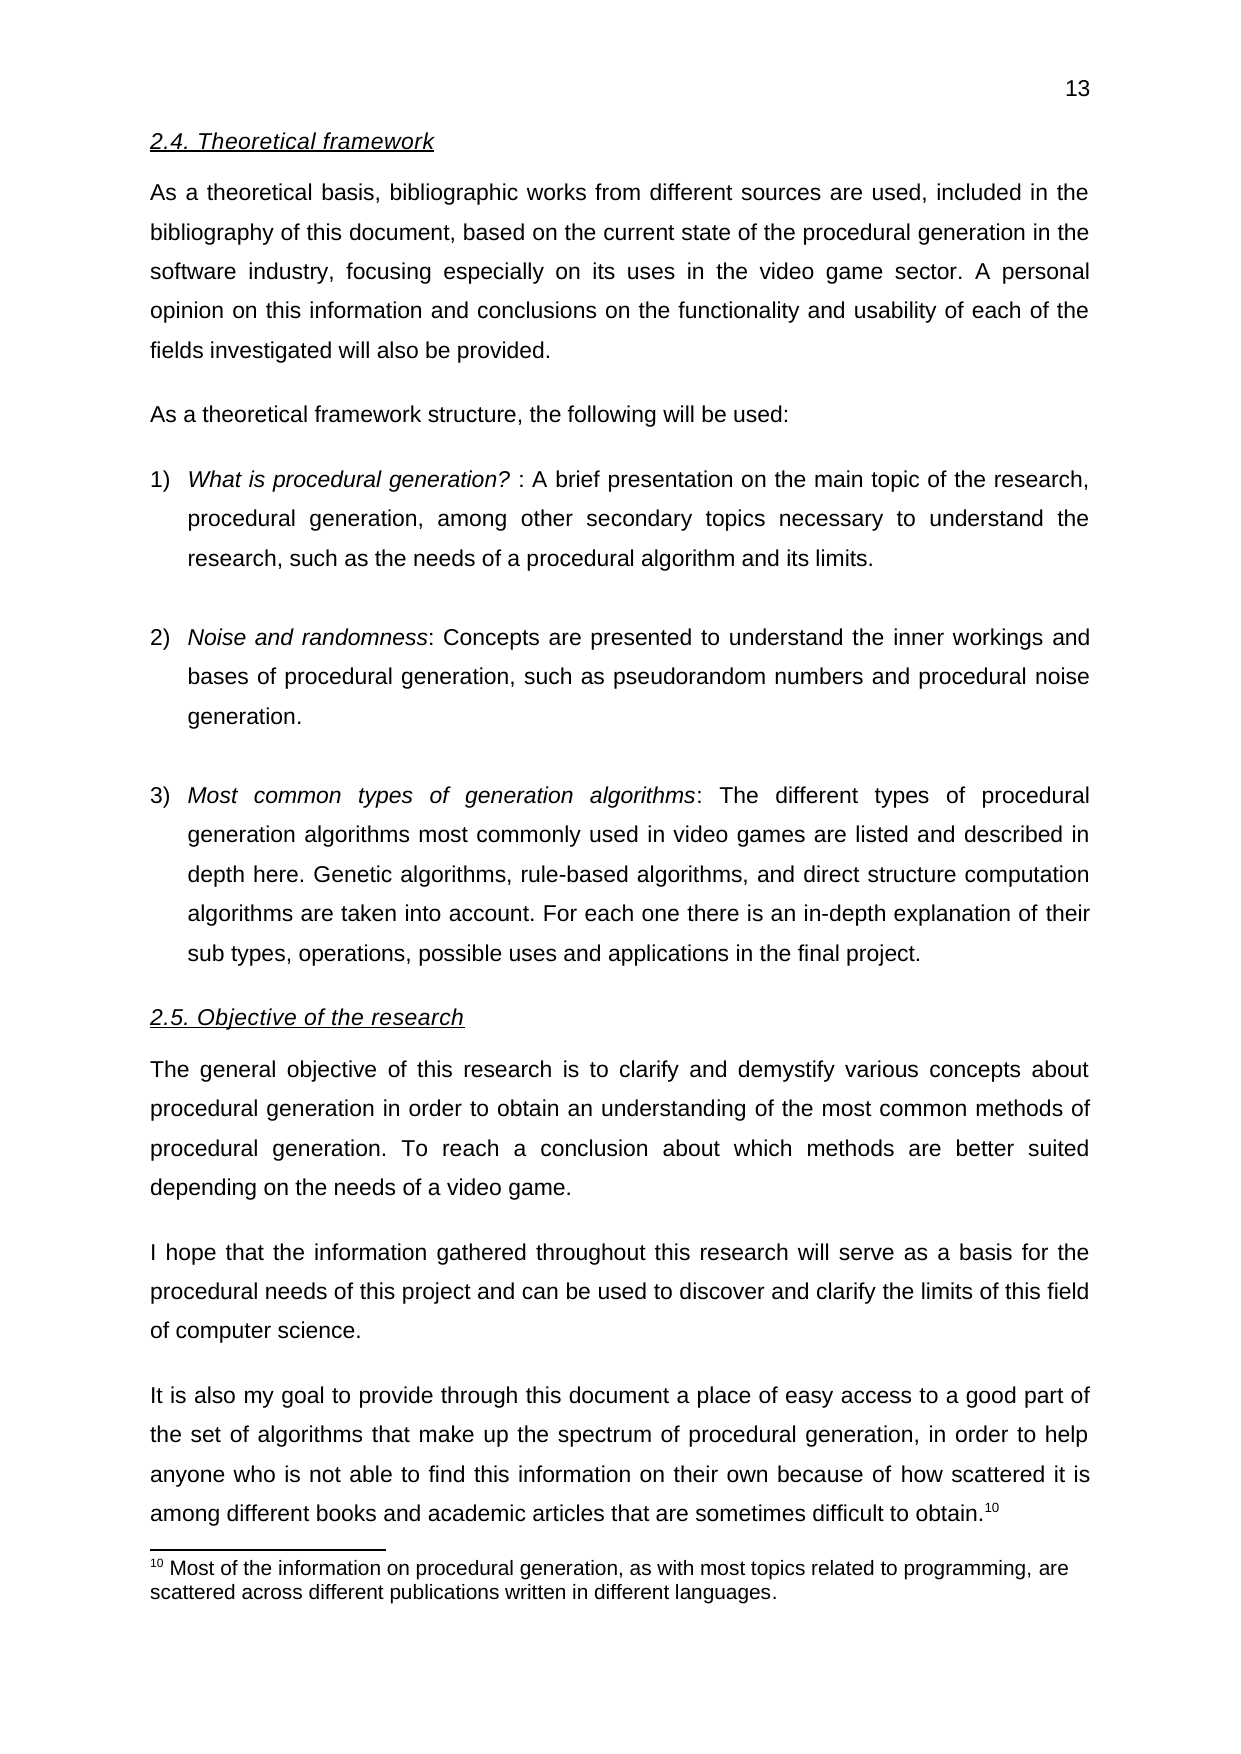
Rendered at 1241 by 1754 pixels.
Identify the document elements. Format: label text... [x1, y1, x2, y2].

text It is also my goal to provide through this document a place of easy access to a good part of the set of algorithms that make up the spectrum of procedural generation, in order to help anyone who is not able to find this information on their own because of how scattered it is among different books and academic articles that are sometimes difficult to obtain. [150, 1382, 1090, 1527]
text I hope that the information gathered throughout this research will serve as a basis for the procedural needs of this project and can be used to discover and clarify the limits of this field of computer science. [150, 1238, 1090, 1344]
text As a theoretical framework structure, the following will be used: [150, 401, 1090, 428]
list What is procedural generation? : A brief presentation on the main topic of the research, procedural generation, among other secondary topics necessary to understand the research, such as the needs of a procedural algorithm and its limits. [150, 466, 1090, 571]
subtitle 2.4. Theoretical framework [150, 128, 1090, 154]
subtitle 2.5. Objective of the research [150, 1004, 1090, 1031]
text As a theoretical basis, bibliographic works from different sources are used, included in the bibliography of this document, based on the current state of the procedural generation in the software industry, focusing especially on its uses in the video game sector. A personal opinion on this information and conclusions on the functionality and usability of each of the fields investigated will also be provided. [150, 179, 1090, 363]
list Noise and randomness: Concepts are presented to understand the inner workings and bases of procedural generation, such as pseudorandom numbers and procedural noise generation. [150, 624, 1090, 729]
text The general objective of this research is to clarify and demystify various concepts about procedural generation in order to obtain an understanding of the most common methods of procedural generation. To reach a conclusion about which methods are better suited depending on the needs of a video game. [150, 1056, 1090, 1200]
text Most of the information on procedural generation, as with most topics related to programming, are scattered across different publications written in different languages. [150, 1556, 1090, 1604]
list Most common types of generation algorithms: The different types of procedural generation algorithms most commonly used in video games are listed and described in depth here. Genetic algorithms, rule-based algorithms, and direct structure computation algorithms are taken into account. For each one there is an in-depth explanation of their sub types, operations, possible uses and applications in the final project. [150, 782, 1090, 966]
